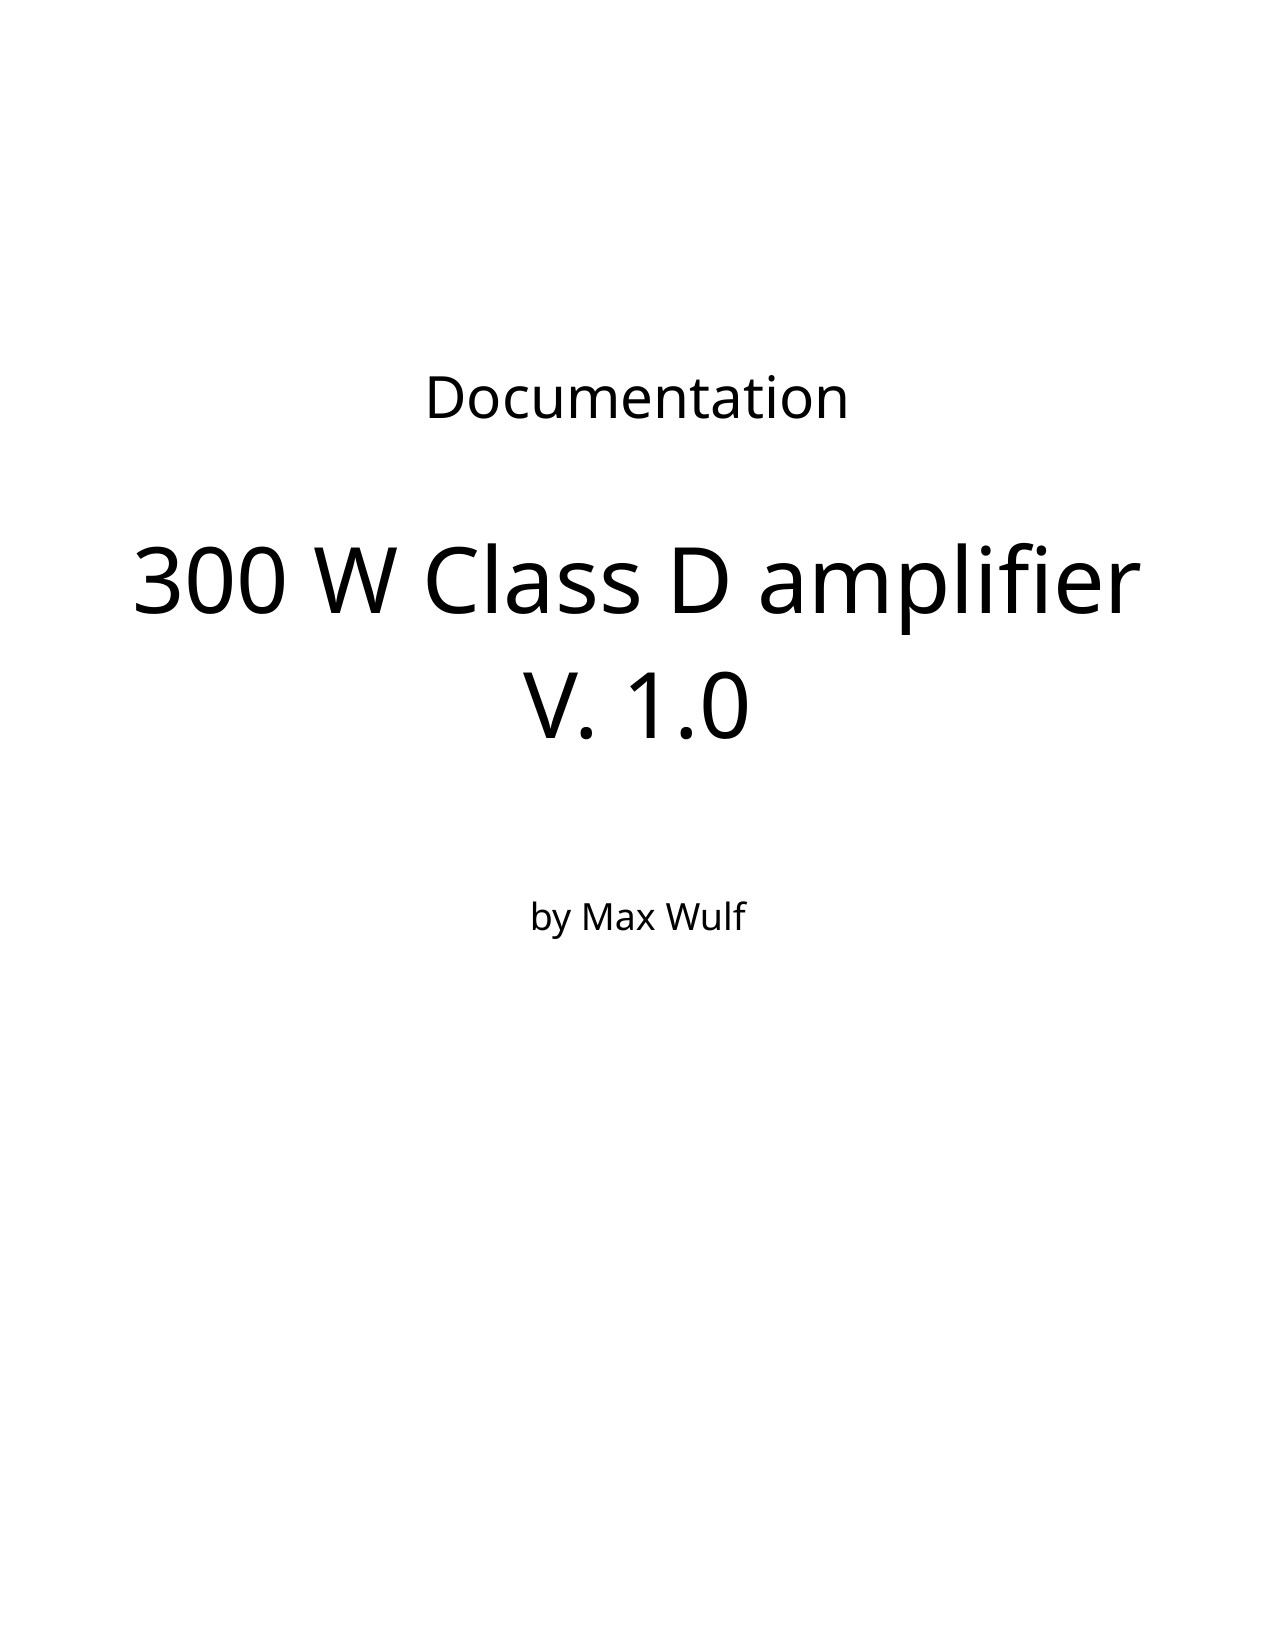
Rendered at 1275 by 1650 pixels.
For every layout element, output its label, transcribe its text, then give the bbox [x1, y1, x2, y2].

text Documentation [118, 357, 1157, 436]
text V. 1.0 [118, 640, 1157, 765]
text 300 W Class D amplifier [118, 516, 1157, 640]
text by Max Wulf [118, 890, 1157, 941]
